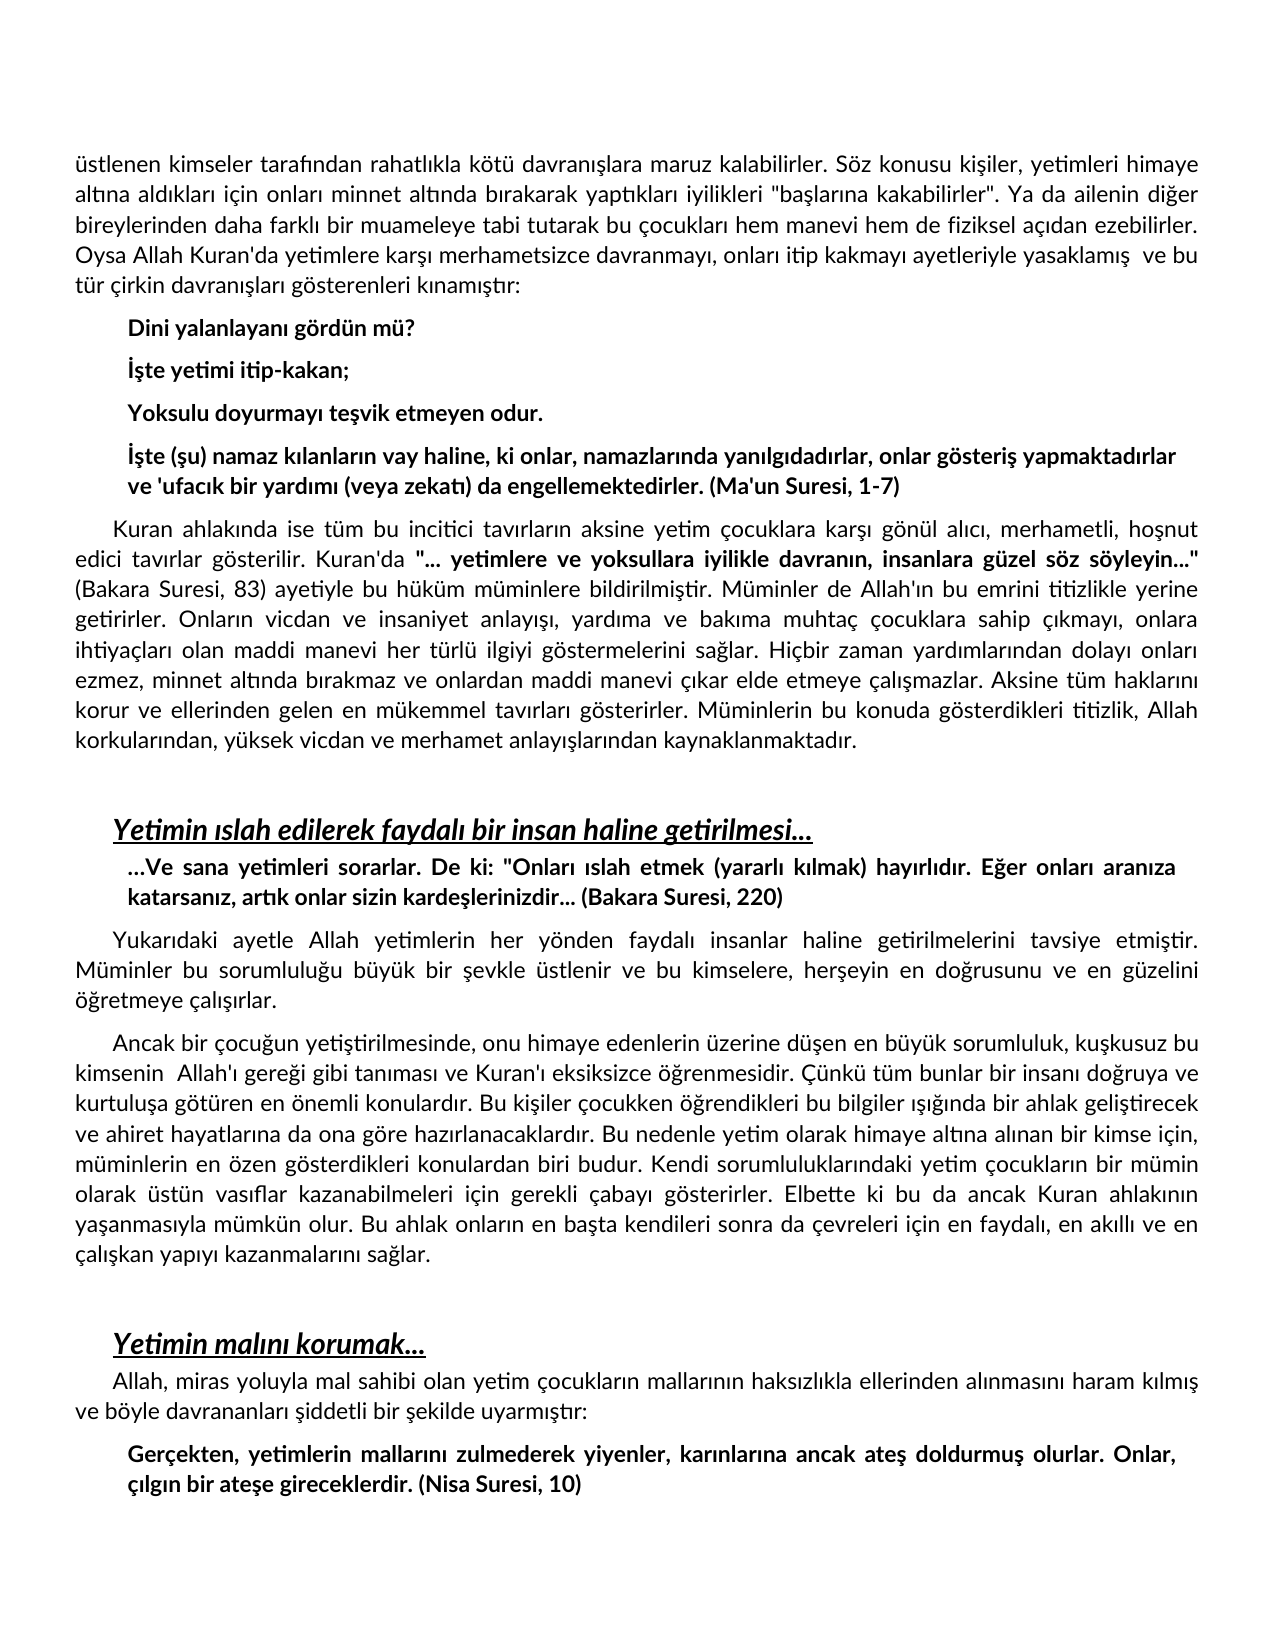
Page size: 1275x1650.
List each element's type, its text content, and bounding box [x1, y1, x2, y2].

text …Ve sana yetimleri sorarlar. De ki: "Onları ıslah etmek (yararlı kılmak) hayırlıdır. Eğer onları aranıza katarsanız, artık onlar sizin kardeşlerinizdir... (Bakara Suresi, 220) [127, 853, 1177, 910]
subtitle Yetimin ıslah edilerek faydalı bir insan haline getirilmesi... [112, 811, 1200, 846]
text İşte yetimi itip-kakan; [127, 356, 1177, 384]
text Kuran ahlakında ise tüm bu incitici tavırların aksine yetim çocuklara karşı gönül alıcı, merhametli, hoşnut edici tavırlar gösterilir. Kuran'da "... yetimlere ve yoksullara iyilikle davranın, insanlara güzel söz söyleyin..." (Bakara Suresi, 83) ayetiyle bu hüküm müminlere bildirilmiştir. Müminler de Allah'ın bu emrini titizlikle yerine getirirler. Onların vicdan ve insaniyet anlayışı, yardıma ve bakıma muhtaç çocuklara sahip çıkmayı, onlara ihtiyaçları olan maddi manevi her türlü ilgiyi göstermelerini sağlar. Hiçbir zaman yardımlarından dolayı onları ezmez, minnet altında bırakmaz ve onlardan maddi manevi çıkar elde etmeye çalışmazlar. Aksine tüm haklarını korur ve ellerinden gelen en mükemmel tavırları gösterirler. Müminlerin bu konuda gösterdikleri titizlik, Allah korkularından, yüksek vicdan ve merhamet anlayışlarından kaynaklanmaktadır. [75, 514, 1200, 753]
subtitle Yetimin malını korumak... [112, 1326, 1200, 1361]
text Dini yalanlayanı gördün mü? [127, 313, 1177, 341]
text Allah, miras yoluyla mal sahibi olan yetim çocukların mallarının haksızlıkla ellerinden alınmasını haram kılmış ve böyle davrananları şiddetli bir şekilde uyarmıştır: [75, 1367, 1200, 1424]
text üstlenen kimseler tarafından rahatlıkla kötü davranışlara maruz kalabilirler. Söz konusu kişiler, yetimleri himaye altına aldıkları için onları minnet altında bırakarak yaptıkları iyilikleri "başlarına kakabilirler". Ya da ailenin diğer bireylerinden daha farklı bir muameleye tabi tutarak bu çocukları hem manevi hem de fiziksel açıdan ezebilirler. Oysa Allah Kuran'da yetimlere karşı merhametsizce davranmayı, onları itip kakmayı ayetleriyle yasaklamış ve bu tür çirkin davranışları gösterenleri kınamıştır: [75, 150, 1200, 298]
text Yukarıdaki ayetle Allah yetimlerin her yönden faydalı insanlar haline getirilmelerini tavsiye etmiştir. Müminler bu sorumluluğu büyük bir şevkle üstlenir ve bu kimselere, herşeyin en doğrusunu ve en güzelini öğretmeye çalışırlar. [75, 926, 1200, 1013]
text Gerçekten, yetimlerin mallarını zulmederek yiyenler, karınlarına ancak ateş doldurmuş olurlar. Onlar, çılgın bir ateşe gireceklerdir. (Nisa Suresi, 10) [127, 1440, 1177, 1497]
text Yoksulu doyurmayı teşvik etmeyen odur. [127, 399, 1177, 426]
text Ancak bir çocuğun yetiştirilmesinde, onu himaye edenlerin üzerine düşen en büyük sorumluluk, kuşkusuz bu kimsenin Allah'ı gereği gibi tanıması ve Kuran'ı eksiksizce öğrenmesidir. Çünkü tüm bunlar bir insanı doğruya ve kurtuluşa götüren en önemli konulardır. Bu kişiler çocukken öğrendikleri bu bilgiler ışığında bir ahlak geliştirecek ve ahiret hayatlarına da ona göre hazırlanacaklardır. Bu nedenle yetim olarak himaye altına alınan bir kimse için, müminlerin en özen gösterdikleri konulardan biri budur. Kendi sorumluluklarındaki yetim çocukların bir mümin olarak üstün vasıflar kazanabilmeleri için gerekli çabayı gösterirler. Elbette ki bu da ancak Kuran ahlakının yaşanmasıyla mümkün olur. Bu ahlak onların en başta kendileri sonra da çevreleri için en faydalı, en akıllı ve en çalışkan yapıyı kazanmalarını sağlar. [75, 1029, 1200, 1268]
text İşte (şu) namaz kılanların vay haline, ki onlar, namazlarında yanılgıdadırlar, onlar gösteriş yapmaktadırlar ve 'ufacık bir yardımı (veya zekatı) da engellemektedirler. (Ma'un Suresi, 1-7) [127, 442, 1177, 499]
